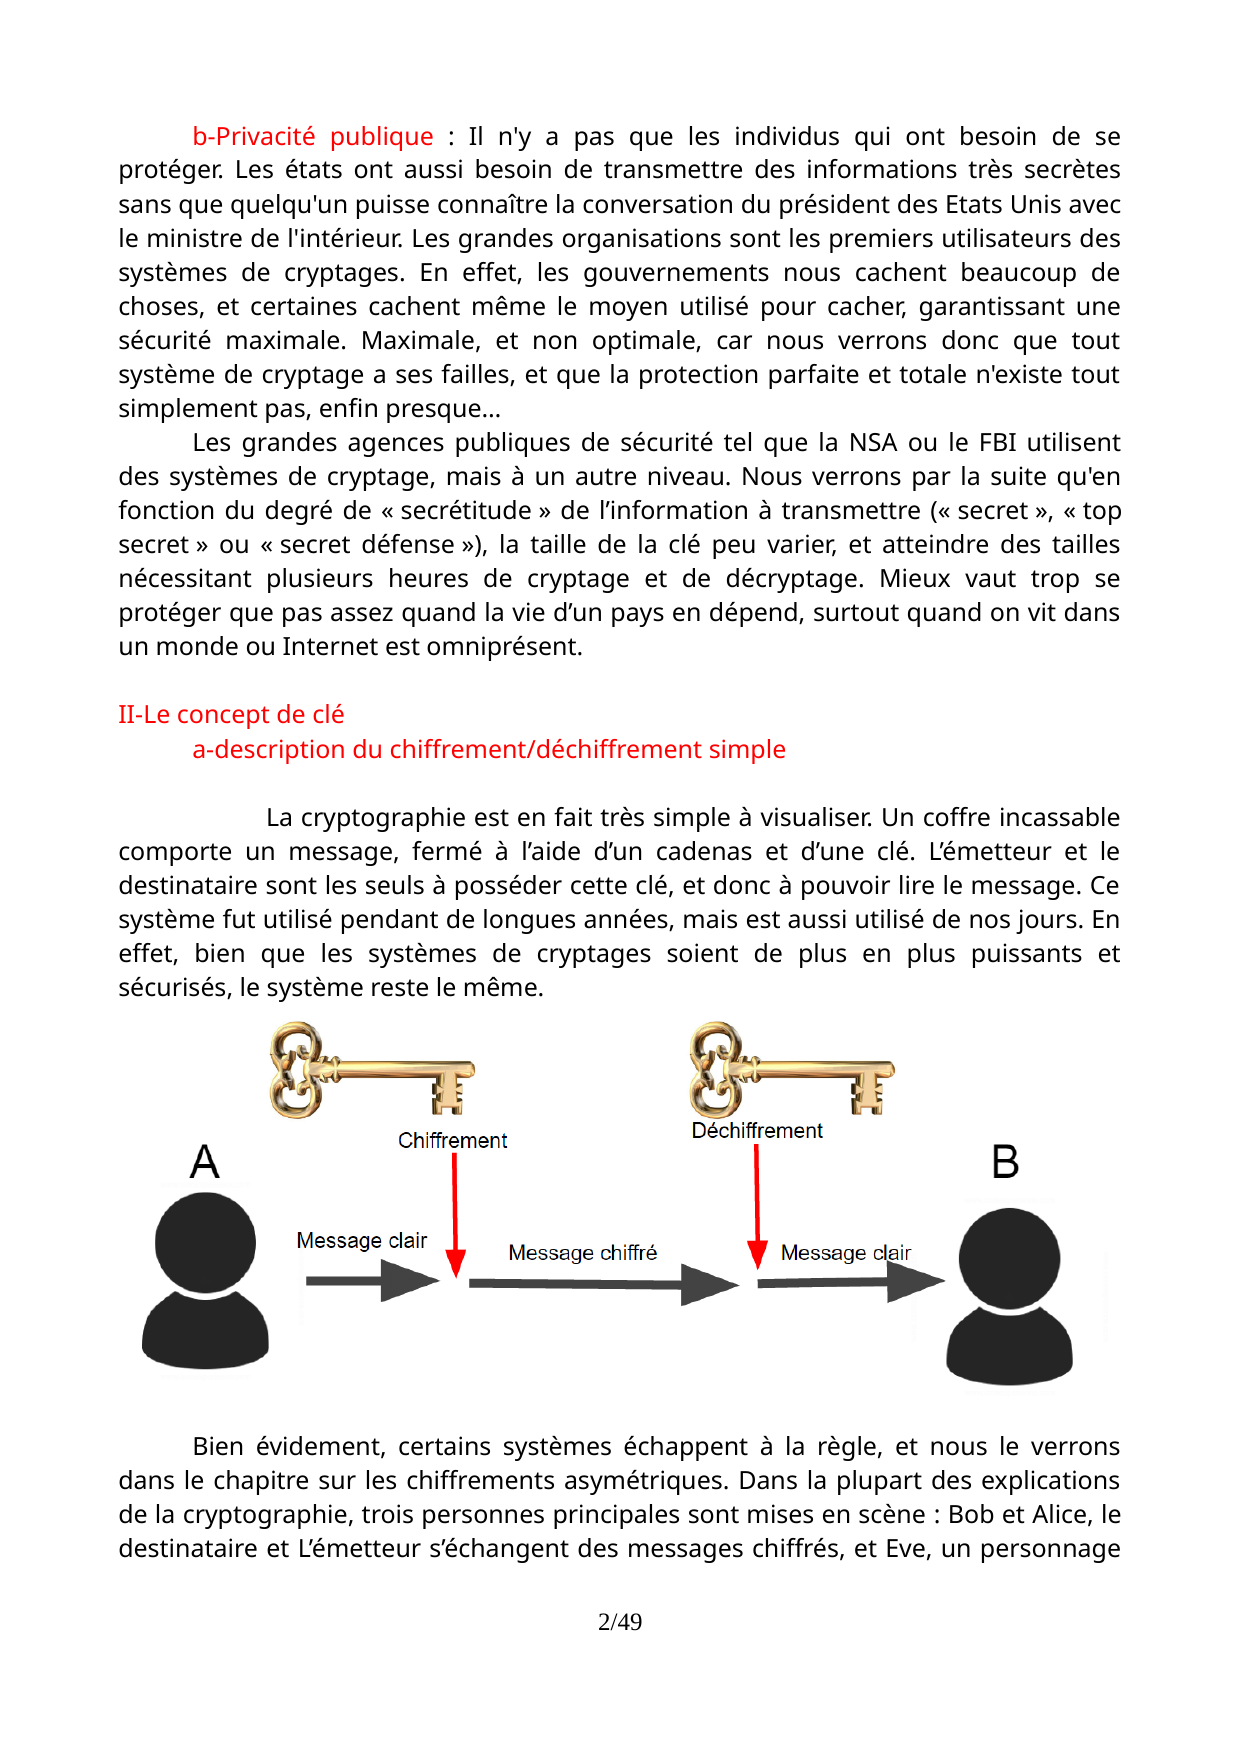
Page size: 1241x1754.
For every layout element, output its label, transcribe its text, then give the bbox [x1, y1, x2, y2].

text b-Privacité publique : Il n'y a pas que les individus qui ont besoin de se protéger. Les états ont aussi besoin de transmettre des informations très secrètes sans que quelqu'un puisse connaître la conversation du président des Etats Unis avec le ministre de l'intérieur. Les grandes organisations sont les premiers utilisateurs des systèmes de cryptages. En effet, les gouvernements nous cachent beaucoup de choses, et certaines cachent même le moyen utilisé pour cacher, garantissant une sécurité maximale. Maximale, et non optimale, car nous verrons donc que tout système de cryptage a ses failles, et que la protection parfaite et totale n'existe tout simplement pas, enfin presque… [118, 118, 1122, 425]
text La cryptographie est en fait très simple à visualiser. Un coffre incassable comporte un message, fermé à l’aide d’un cadenas et d’une clé. L’émetteur et le destinataire sont les seuls à posséder cette clé, et donc à pouvoir lire le message. Ce système fut utilisé pendant de longues années, mais est aussi utilisé de nos jours. En effet, bien que les systèmes de cryptages soient de plus en plus puissants et sécurisés, le système reste le même. [118, 799, 1122, 1003]
text II-Le concept de clé [118, 697, 1122, 731]
text a-description du chiffrement/déchiffrement simple [118, 731, 1122, 765]
picture [118, 1003, 1123, 1429]
text Bien évidement, certains systèmes échappent à la règle, et nous le verrons dans le chapitre sur les chiffrements asymétriques. Dans la plupart des explications de la cryptographie, trois personnes principales sont mises en scène : Bob et Alice, le destinataire et L’émetteur s’échangent des messages chiffrés, et Eve, un personnage [118, 1429, 1122, 1565]
text Les grandes agences publiques de sécurité tel que la NSA ou le FBI utilisent des systèmes de cryptage, mais à un autre niveau. Nous verrons par la suite qu'en fonction du degré de « secrétitude » de l’information à transmettre (« secret », « top secret » ou « secret défense »), la taille de la clé peu varier, et atteindre des tailles nécessitant plusieurs heures de cryptage et de décryptage. Mieux vaut trop se protéger que pas assez quand la vie d’un pays en dépend, surtout quand on vit dans un monde ou Internet est omniprésent. [118, 425, 1122, 663]
